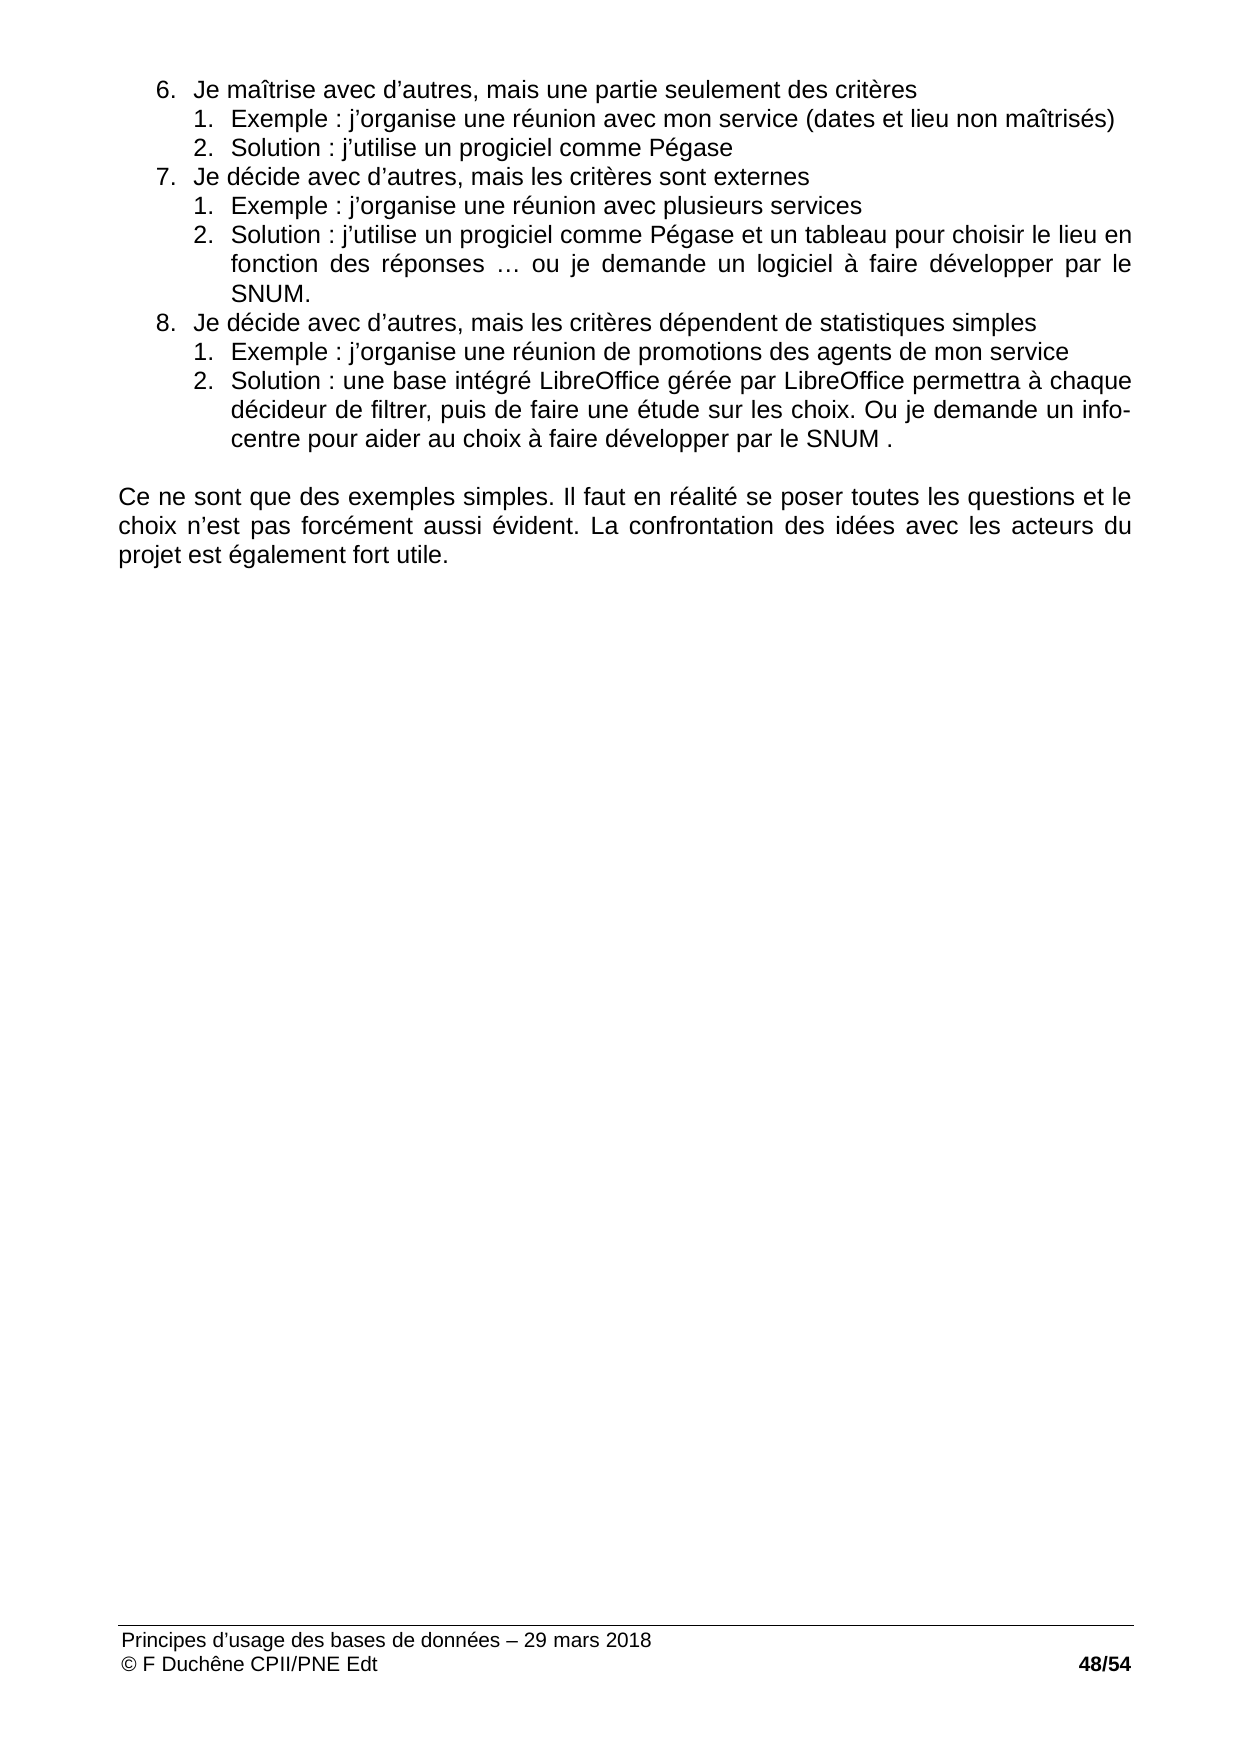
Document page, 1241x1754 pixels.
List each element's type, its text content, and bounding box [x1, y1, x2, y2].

list Solution : une base intégré LibreOffice gérée par LibreOffice permettra à chaque décideur de filtrer, puis de faire une étude sur les choix. Ou je demande un info-centre pour aider au choix à faire développer par le SNUM . [193, 366, 1134, 453]
list Solution : j’utilise un progiciel comme Pégase et un tableau pour choisir le lieu en fonction des réponses … ou je demande un logiciel à faire développer par le SNUM. [193, 220, 1134, 307]
list Exemple : j’organise une réunion avec plusieurs services [193, 191, 1134, 220]
list Je décide avec d’autres, mais les critères dépendent de statistiques simples [156, 307, 1134, 337]
text Ce ne sont que des exemples simples. Il faut en réalité se poser toutes les questions et le choix n’est pas forcément aussi évident. La confrontation des idées avec les acteurs du projet est également fort utile. [118, 482, 1134, 569]
list Je décide avec d’autres, mais les critères sont externes [156, 162, 1134, 191]
list Solution : j’utilise un progiciel comme Pégase [193, 133, 1134, 162]
list Je maîtrise avec d’autres, mais une partie seulement des critères [156, 75, 1134, 104]
list Exemple : j’organise une réunion de promotions des agents de mon service [193, 337, 1134, 366]
list Exemple : j’organise une réunion avec mon service (dates et lieu non maîtrisés) [193, 104, 1134, 133]
